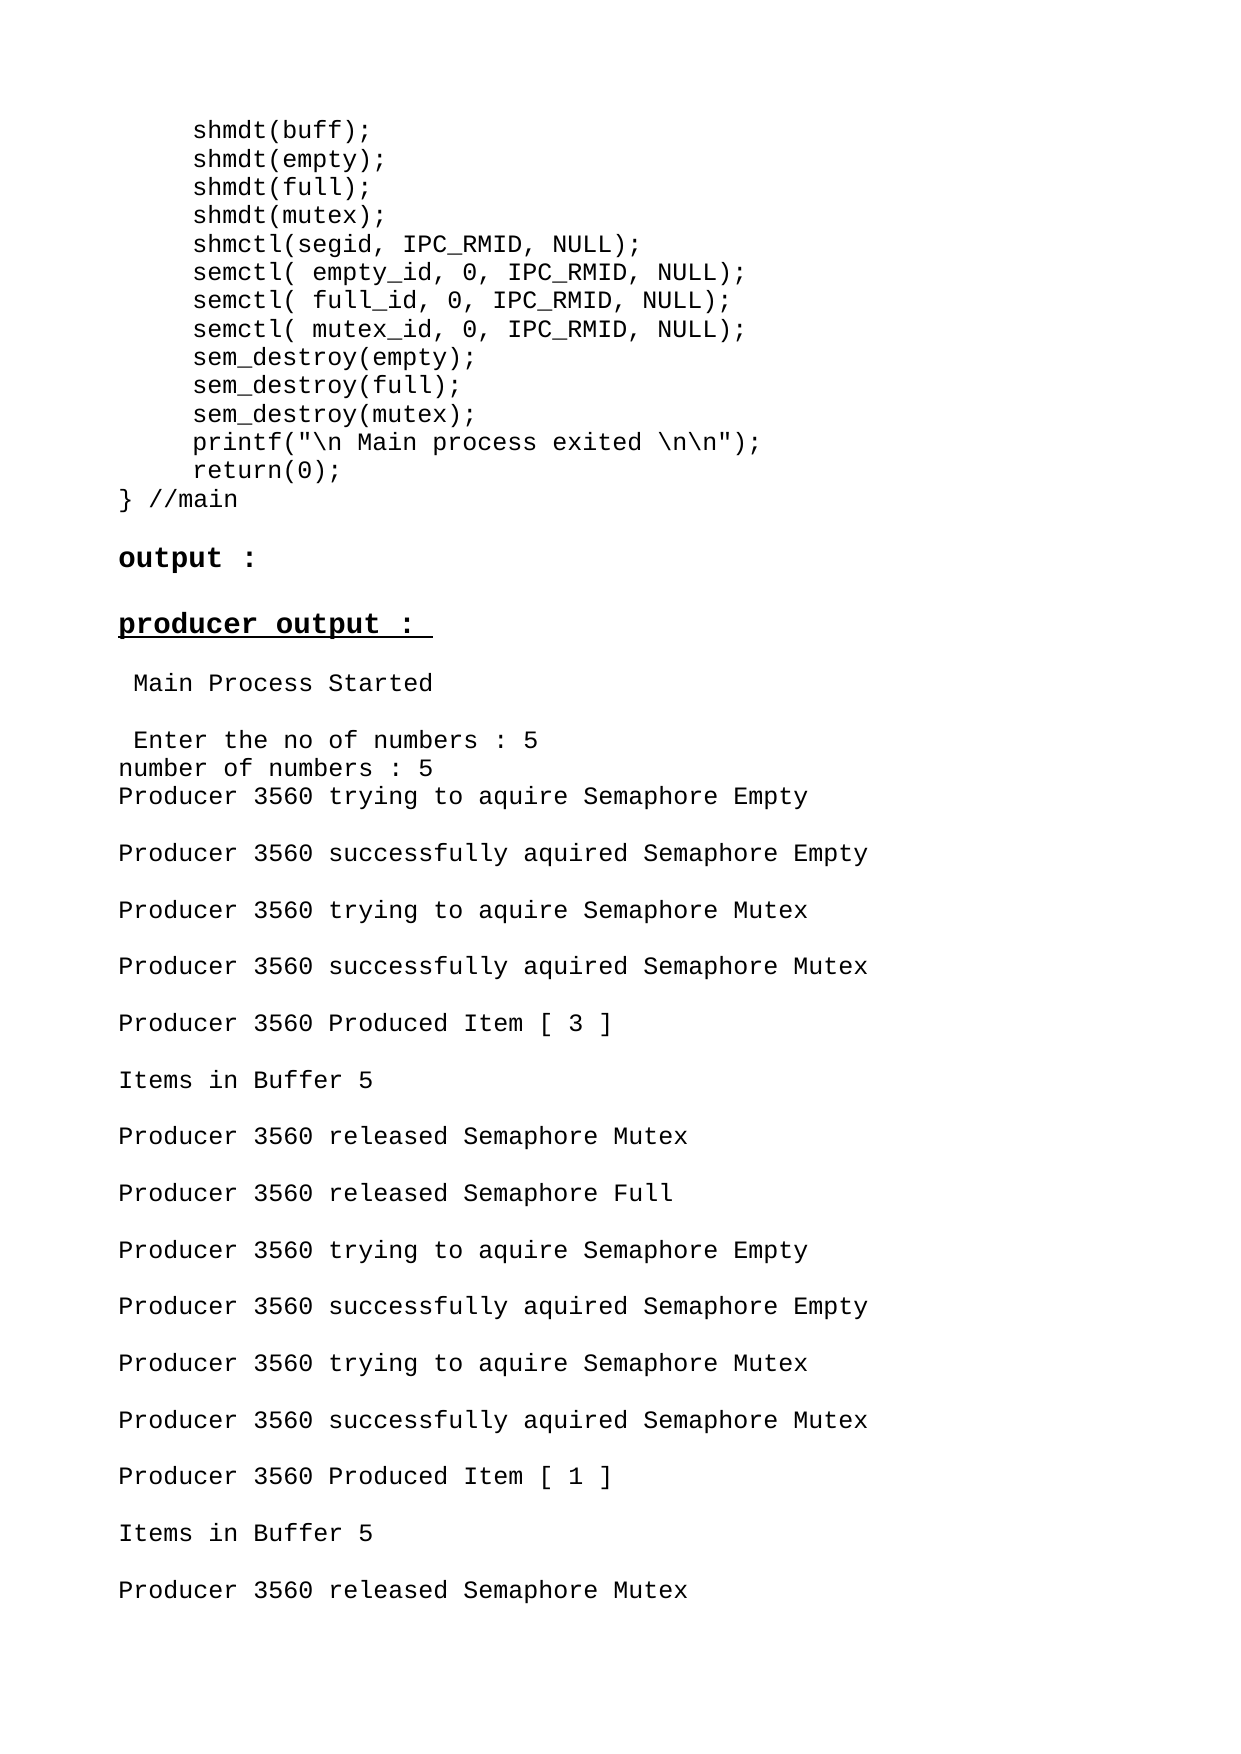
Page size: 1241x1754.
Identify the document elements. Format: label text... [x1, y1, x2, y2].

text Producer 3560 successfully aquired Semaphore Empty [118, 1294, 1122, 1322]
text Items in Buffer 5 [118, 1521, 1122, 1549]
text sem_destroy(empty); [118, 345, 1122, 373]
text shmdt(buff); [118, 118, 1122, 146]
text Producer 3560 trying to aquire Semaphore Empty [118, 784, 1122, 812]
text semctl( mutex_id, 0, IPC_RMID, NULL); [118, 316, 1122, 345]
text Producer 3560 successfully aquired Semaphore Mutex [118, 1407, 1122, 1436]
text Enter the no of numbers : 5 [118, 727, 1122, 756]
text Producer 3560 successfully aquired Semaphore Empty [118, 841, 1122, 869]
text return(0); [118, 458, 1122, 486]
text sem_destroy(full); [118, 373, 1122, 401]
text Producer 3560 released Semaphore Mutex [118, 1577, 1122, 1606]
text Producer 3560 released Semaphore Mutex [118, 1124, 1122, 1152]
text Producer 3560 trying to aquire Semaphore Mutex [118, 897, 1122, 926]
text shmdt(mutex); [118, 203, 1122, 231]
text number of numbers : 5 [118, 756, 1122, 784]
text shmdt(full); [118, 175, 1122, 203]
text semctl( full_id, 0, IPC_RMID, NULL); [118, 288, 1122, 316]
text shmctl(segid, IPC_RMID, NULL); [118, 231, 1122, 260]
text Producer 3560 trying to aquire Semaphore Empty [118, 1237, 1122, 1266]
text Producer 3560 successfully aquired Semaphore Mutex [118, 954, 1122, 982]
text Producer 3560 trying to aquire Semaphore Mutex [118, 1351, 1122, 1379]
text } //main [118, 486, 1122, 515]
text output : [118, 543, 1122, 576]
text Main Process Started [118, 671, 1122, 699]
text semctl( empty_id, 0, IPC_RMID, NULL); [118, 260, 1122, 288]
text Items in Buffer 5 [118, 1067, 1122, 1096]
text producer output : [118, 609, 1122, 642]
text shmdt(empty); [118, 146, 1122, 175]
text printf("\n Main process exited \n\n"); [118, 430, 1122, 458]
text Producer 3560 Produced Item [ 1 ] [118, 1464, 1122, 1492]
text Producer 3560 Produced Item [ 3 ] [118, 1011, 1122, 1039]
text Producer 3560 released Semaphore Full [118, 1181, 1122, 1209]
text sem_destroy(mutex); [118, 401, 1122, 430]
